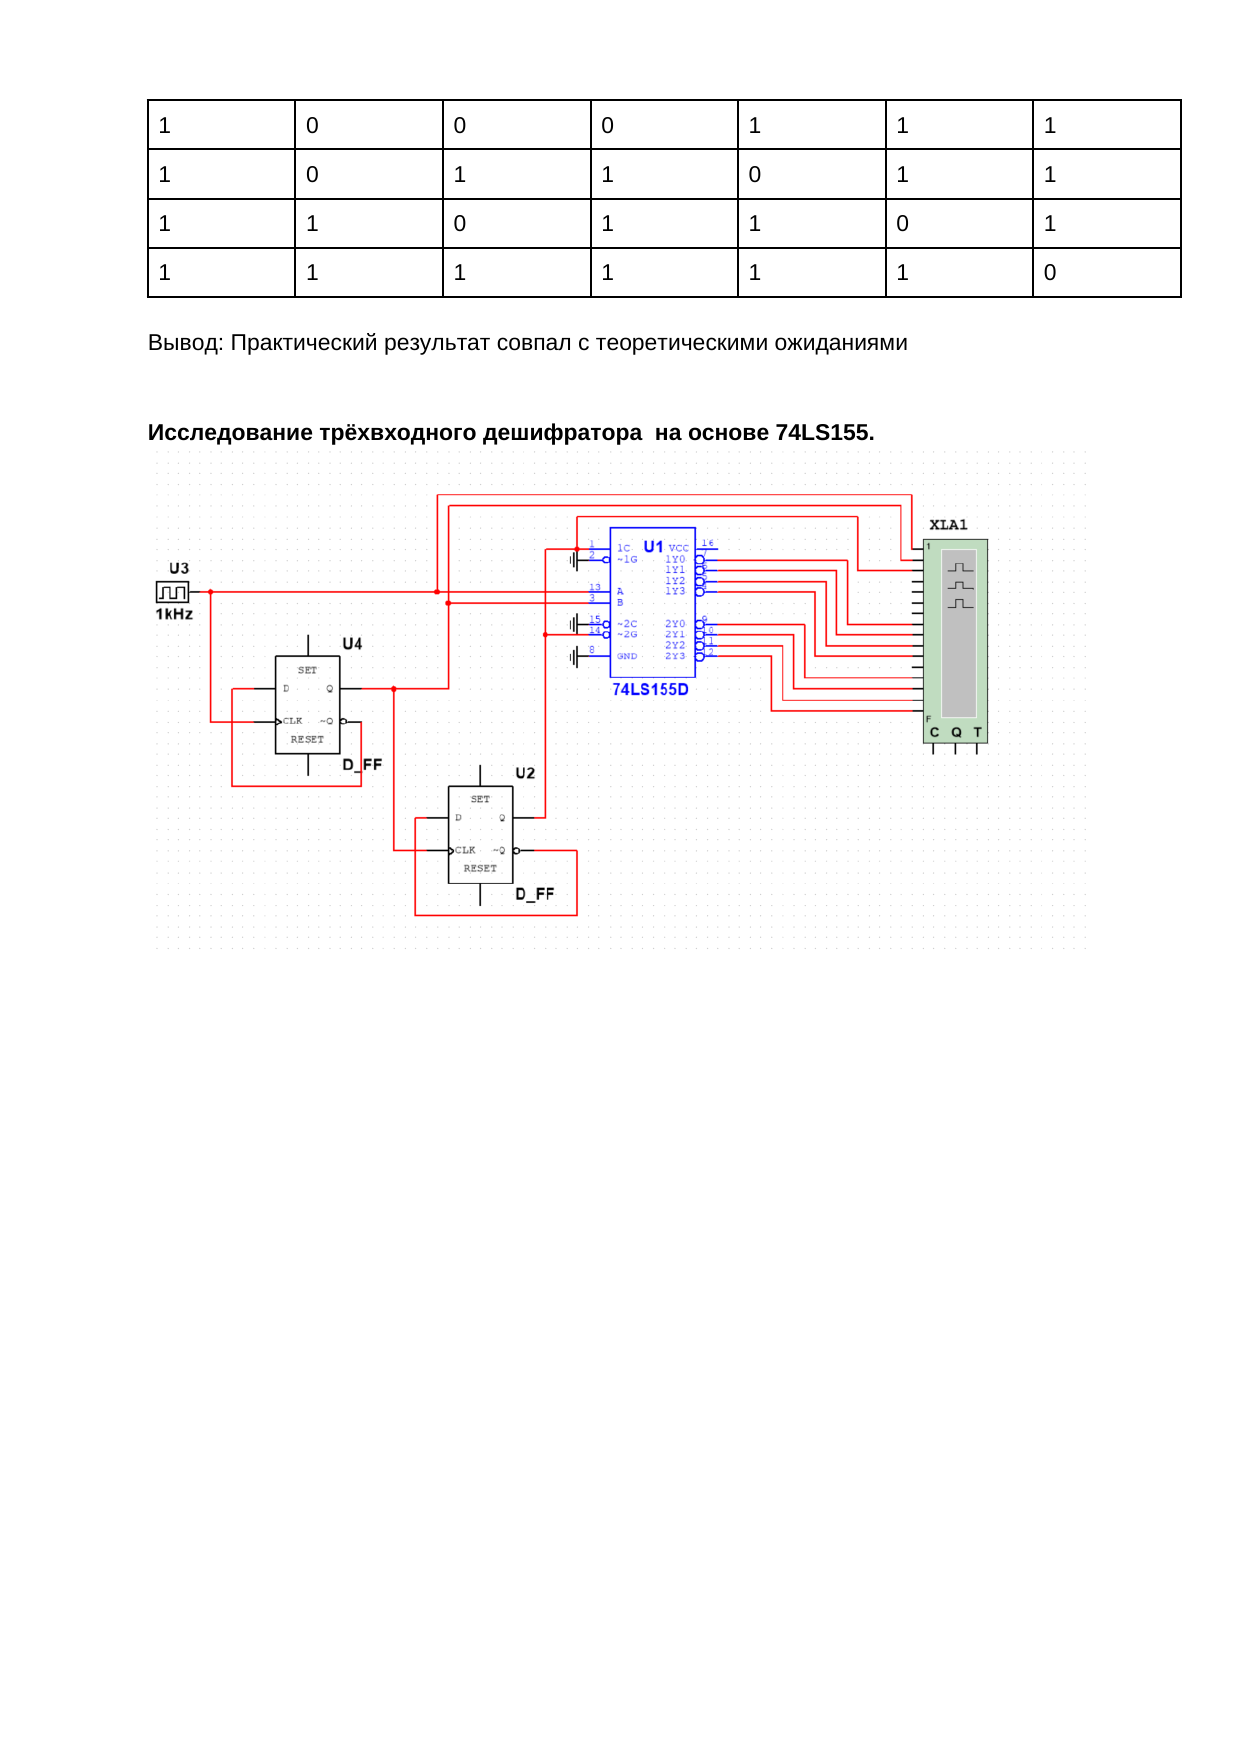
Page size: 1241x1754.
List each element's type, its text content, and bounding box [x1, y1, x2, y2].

table_cell 0 [296, 101, 442, 148]
table_cell 1 [739, 101, 885, 148]
table_cell 1 [887, 249, 1032, 296]
table_cell 1 [444, 249, 590, 296]
table_cell 1 [1034, 200, 1180, 247]
table_cell 1 [592, 150, 737, 198]
table_cell 1 [149, 249, 294, 296]
table_cell 1 [149, 200, 294, 247]
table_cell 0 [1034, 249, 1180, 296]
table_cell 0 [444, 101, 590, 148]
table_cell 0 [592, 101, 737, 148]
table_cell 1 [739, 200, 885, 247]
table_cell 1 [296, 200, 442, 247]
table_cell 1 [887, 150, 1032, 198]
table_cell 1 [444, 150, 590, 198]
table_cell 1 [592, 249, 737, 296]
table_cell 1 [1034, 101, 1180, 148]
table_cell 1 [149, 101, 294, 148]
table_cell 1 [149, 150, 294, 198]
text Исследование трёхвходного дешифратора на основе 74LS155. [148, 419, 1181, 445]
table_cell 1 [887, 101, 1032, 148]
text Вывод: Практический результат совпал с теоретическими ожиданиями [148, 328, 1181, 355]
table_cell 0 [444, 200, 590, 247]
table_cell 0 [296, 150, 442, 198]
table_cell 0 [739, 150, 885, 198]
table_cell 1 [739, 249, 885, 296]
table_cell 1 [592, 200, 737, 247]
table_cell 0 [887, 200, 1032, 247]
table_cell 1 [1034, 150, 1180, 198]
table_cell 1 [296, 249, 442, 296]
picture [147, 449, 1089, 952]
